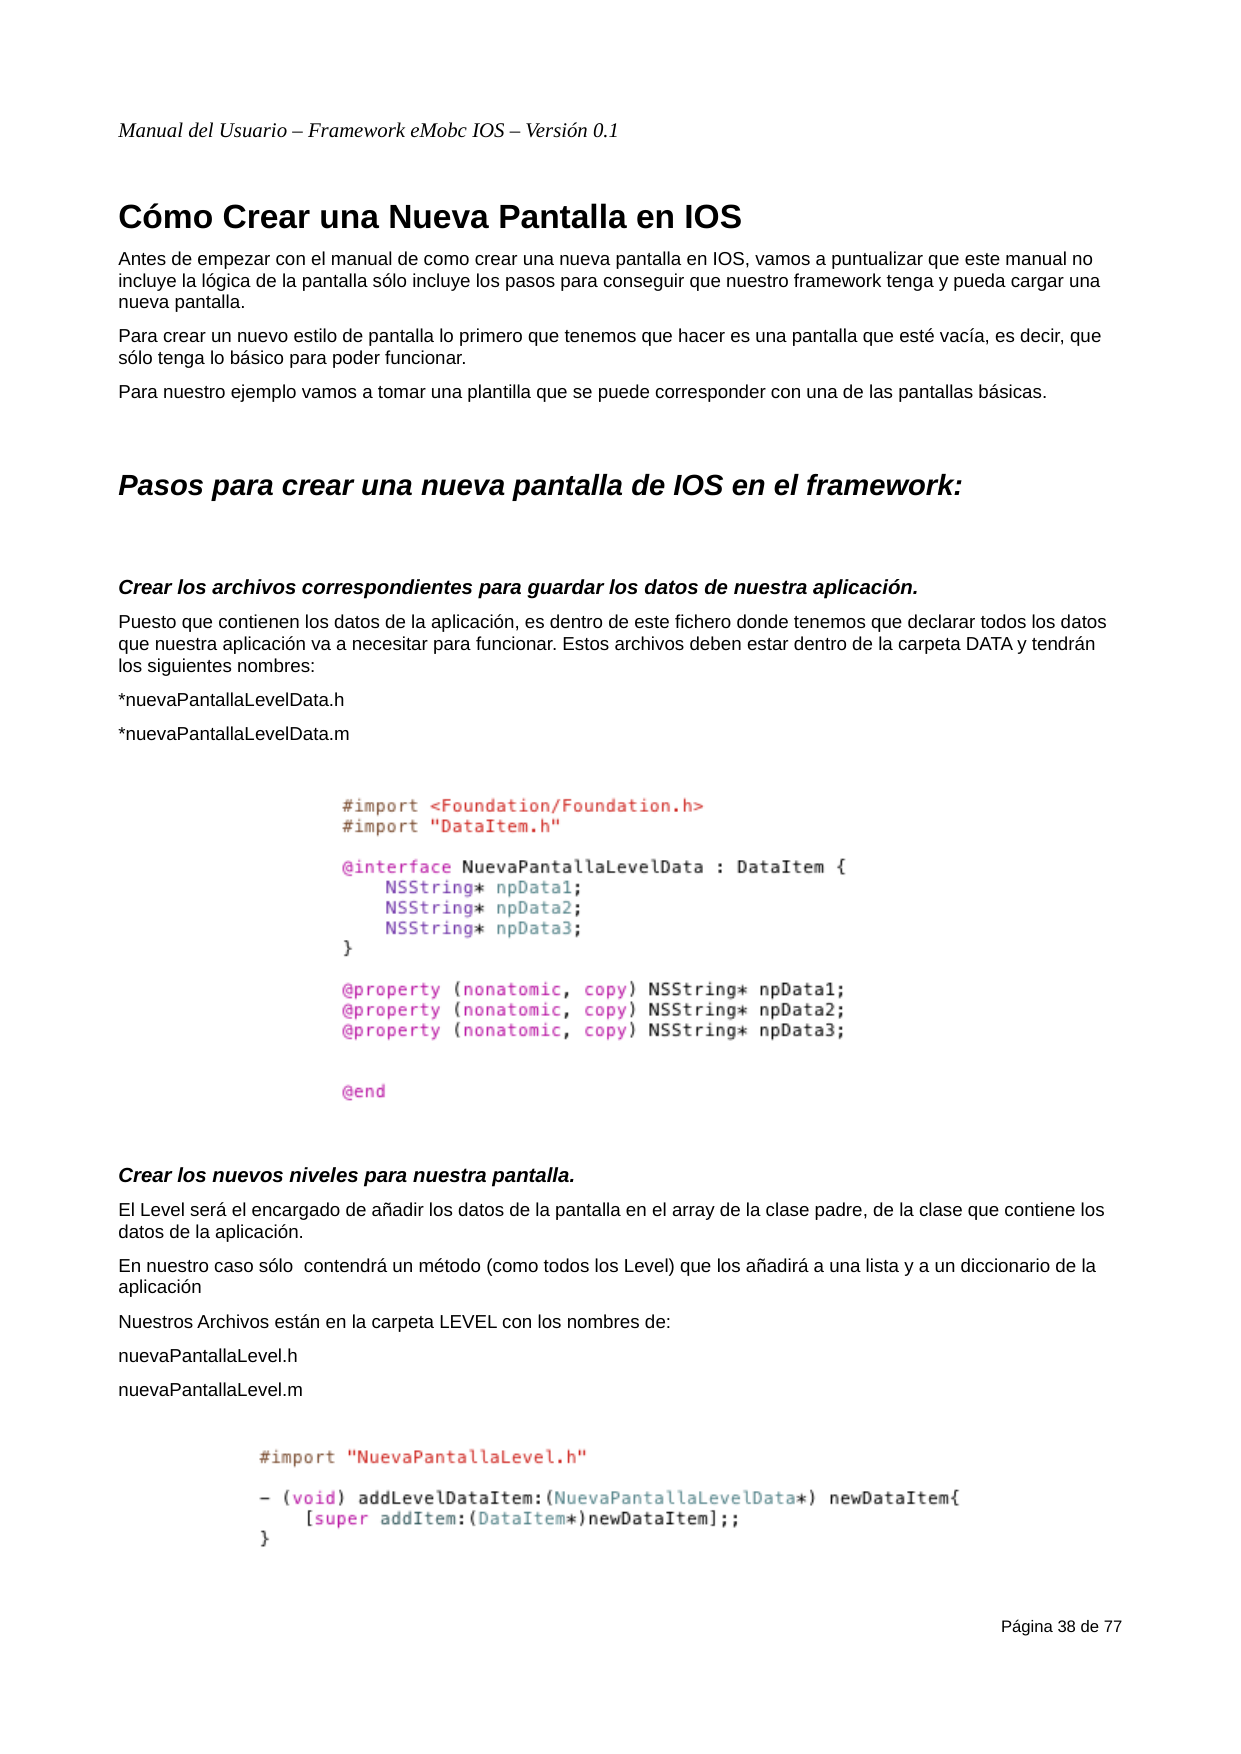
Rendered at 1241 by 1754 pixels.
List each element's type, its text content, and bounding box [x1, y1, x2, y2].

picture [252, 1446, 989, 1564]
text Para crear un nuevo estilo de pantalla lo primero que tenemos que hacer es una pantalla que esté vacía, es decir, que sólo tenga lo básico para poder funcionar. [118, 325, 1122, 368]
text El Level será el encargado de añadir los datos de la pantalla en el array de la clase padre, de la clase que contiene los datos de la aplicación. [118, 1199, 1122, 1242]
subtitle Crear los archivos correspondientes para guardar los datos de nuestra aplicación. [118, 575, 1122, 599]
subtitle Crear los nuevos niveles para nuestra pantalla. [118, 1163, 1122, 1187]
text Nuestros Archivos están en la carpeta LEVEL con los nombres de: [118, 1310, 1122, 1332]
text Antes de empezar con el manual de como crear una nueva pantalla en IOS, vamos a puntualizar que este manual no incluye la lógica de la pantalla sólo incluye los pasos para conseguir que nuestro framework tenga y pueda cargar una nueva pantalla. [118, 248, 1122, 312]
text En nuestro caso sólo contendrá un método (como todos los Level) que los añadirá a una lista y a un diccionario de la aplicación [118, 1255, 1122, 1298]
text Para nuestro ejemplo vamos a tomar una plantilla que se puede corresponder con una de las pantallas básicas. [118, 381, 1122, 402]
text nuevaPantallaLevel.m [118, 1378, 1122, 1400]
text nuevaPantallaLevel.h [118, 1344, 1122, 1366]
subtitle Pasos para crear una nueva pantalla de IOS en el framework: [118, 468, 1122, 502]
text *nuevaPantallaLevelData.m [118, 723, 1122, 744]
text *nuevaPantallaLevelData.h [118, 688, 1122, 710]
picture [335, 790, 905, 1110]
text Puesto que contienen los datos de la aplicación, es dentro de este fichero donde tenemos que declarar todos los datos que nuestra aplicación va a necesitar para funcionar. Estos archivos deben estar dentro de la carpeta DATA y tendrán los siguientes nombres: [118, 611, 1122, 676]
subtitle Cómo Crear una Nueva Pantalla en IOS [118, 197, 1122, 235]
